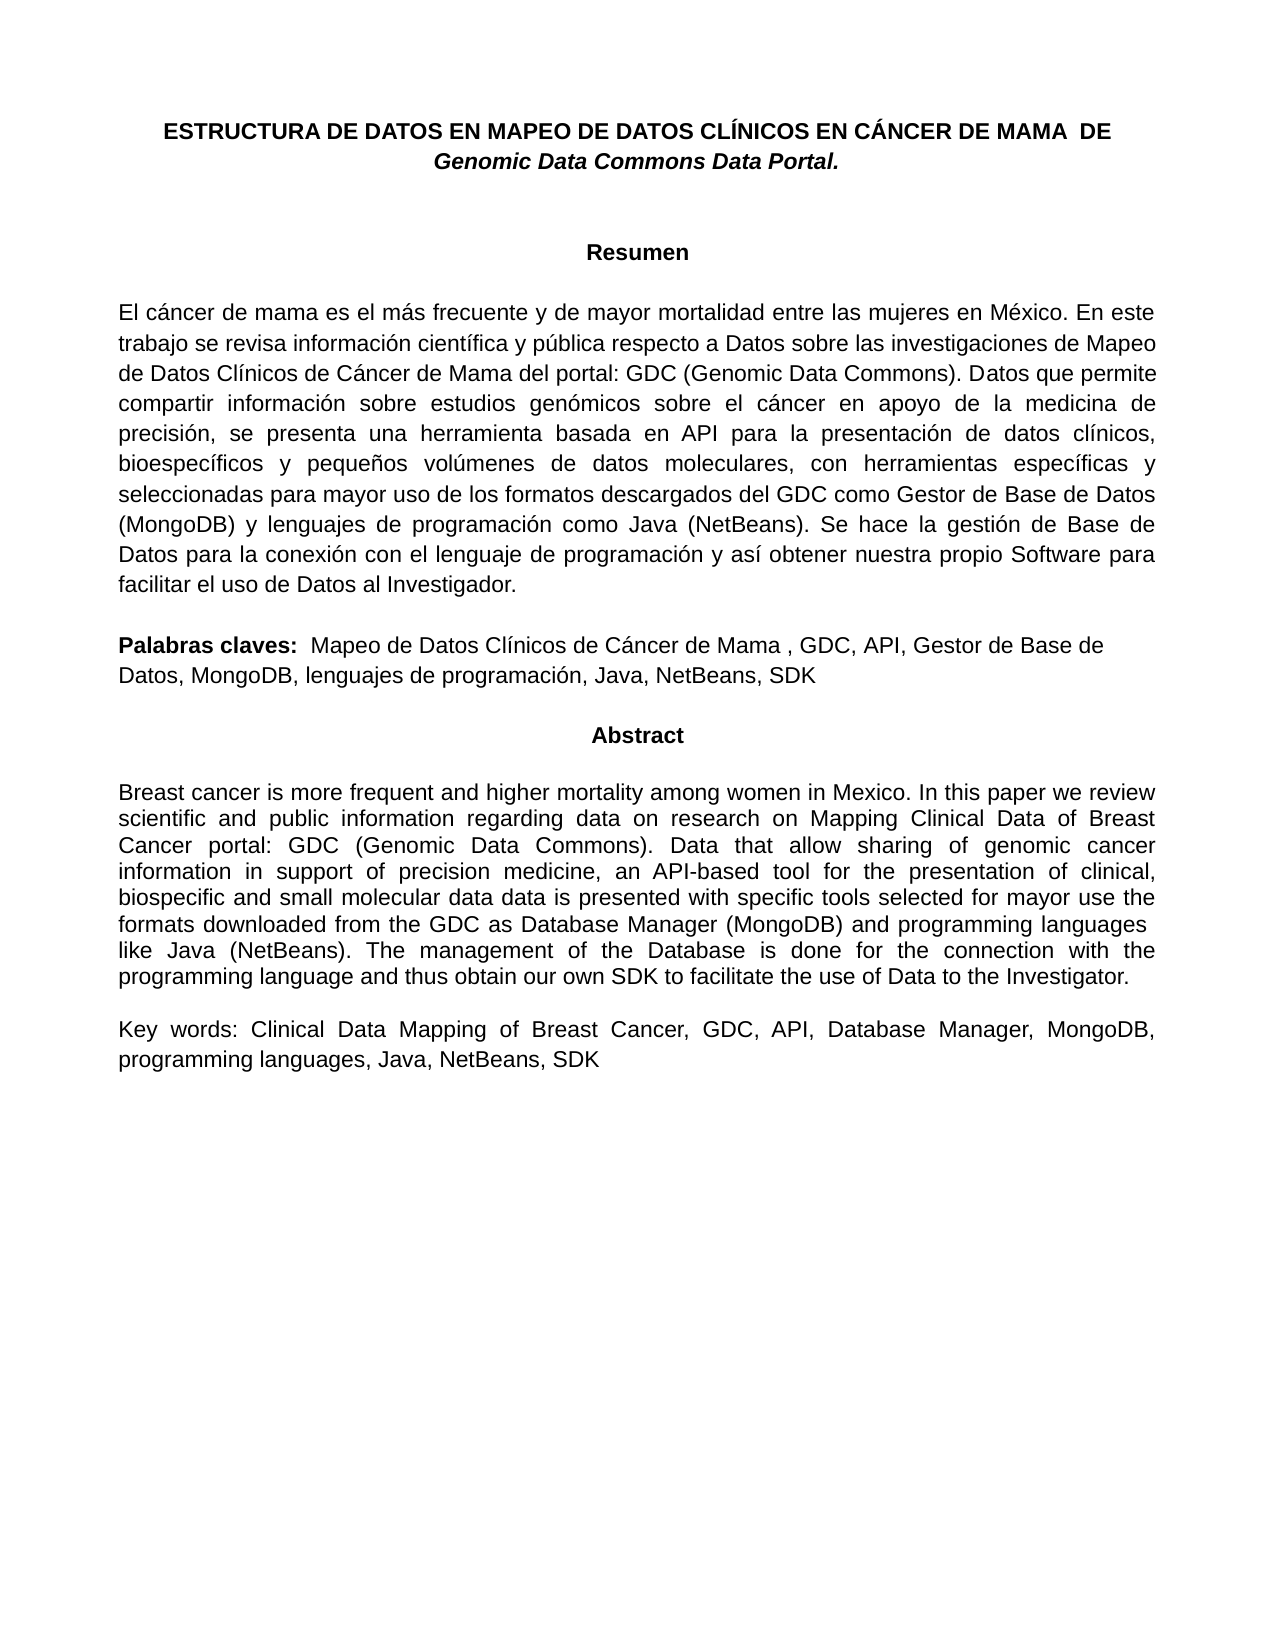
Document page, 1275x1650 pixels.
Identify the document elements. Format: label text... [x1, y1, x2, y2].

text Palabras claves: Mapeo de Datos Clínicos de Cáncer de Mama , GDC, API, Gestor de Base de Datos, MongoDB, lenguajes de programación, Java, NetBeans, SDK [118, 632, 1157, 688]
text Key words: Clinical Data Mapping of Breast Cancer, GDC, API, Database Manager, MongoDB, programming languages, Java, NetBeans, SDK [118, 1016, 1157, 1073]
text Breast cancer is more frequent and higher mortality among women in Mexico. In this paper we review scientific and public information regarding data on research on Mapping Clinical Data of Breast Cancer portal: GDC (Genomic Data Commons). Data that allow sharing of genomic cancer information in support of precision medicine, an API-based tool for the presentation of clinical, biospecific and small molecular data data is presented with specific tools selected for mayor use the formats downloaded from the GDC as Database Manager (MongoDB) and programming languages ​​like Java (NetBeans). The management of the Database is done for the connection with the programming language and thus obtain our own SDK to facilitate the use of Data to the Investigator. [118, 779, 1157, 990]
text Resumen [118, 239, 1157, 265]
text ESTRUCTURA DE DATOS EN MAPEO DE DATOS CLÍNICOS EN CÁNCER DE MAMA DE Genomic Data Commons Data Portal. [118, 118, 1157, 175]
text Abstract [118, 722, 1157, 749]
text El cáncer de mama es el más frecuente y de mayor mortalidad entre las mujeres en México. En este trabajo se revisa información científica y pública respecto a Datos sobre las investigaciones de Mapeo de Datos Clínicos de Cáncer de Mama del portal: GDC (Genomic Data Commons). Datos que permite compartir información sobre estudios genómicos sobre el cáncer en apoyo de la medicina de precisión, se presenta una herramienta basada en API para la presentación de datos clínicos, bioespecíficos y pequeños volúmenes de datos moleculares, con herramientas específicas y seleccionadas para mayor uso de los formatos descargados del GDC como Gestor de Base de Datos (MongoDB) y lenguajes de programación como Java (NetBeans). Se hace la gestión de Base de Datos para la conexión con el lenguaje de programación y así obtener nuestra propio Software para facilitar el uso de Datos al Investigador. [118, 299, 1157, 598]
